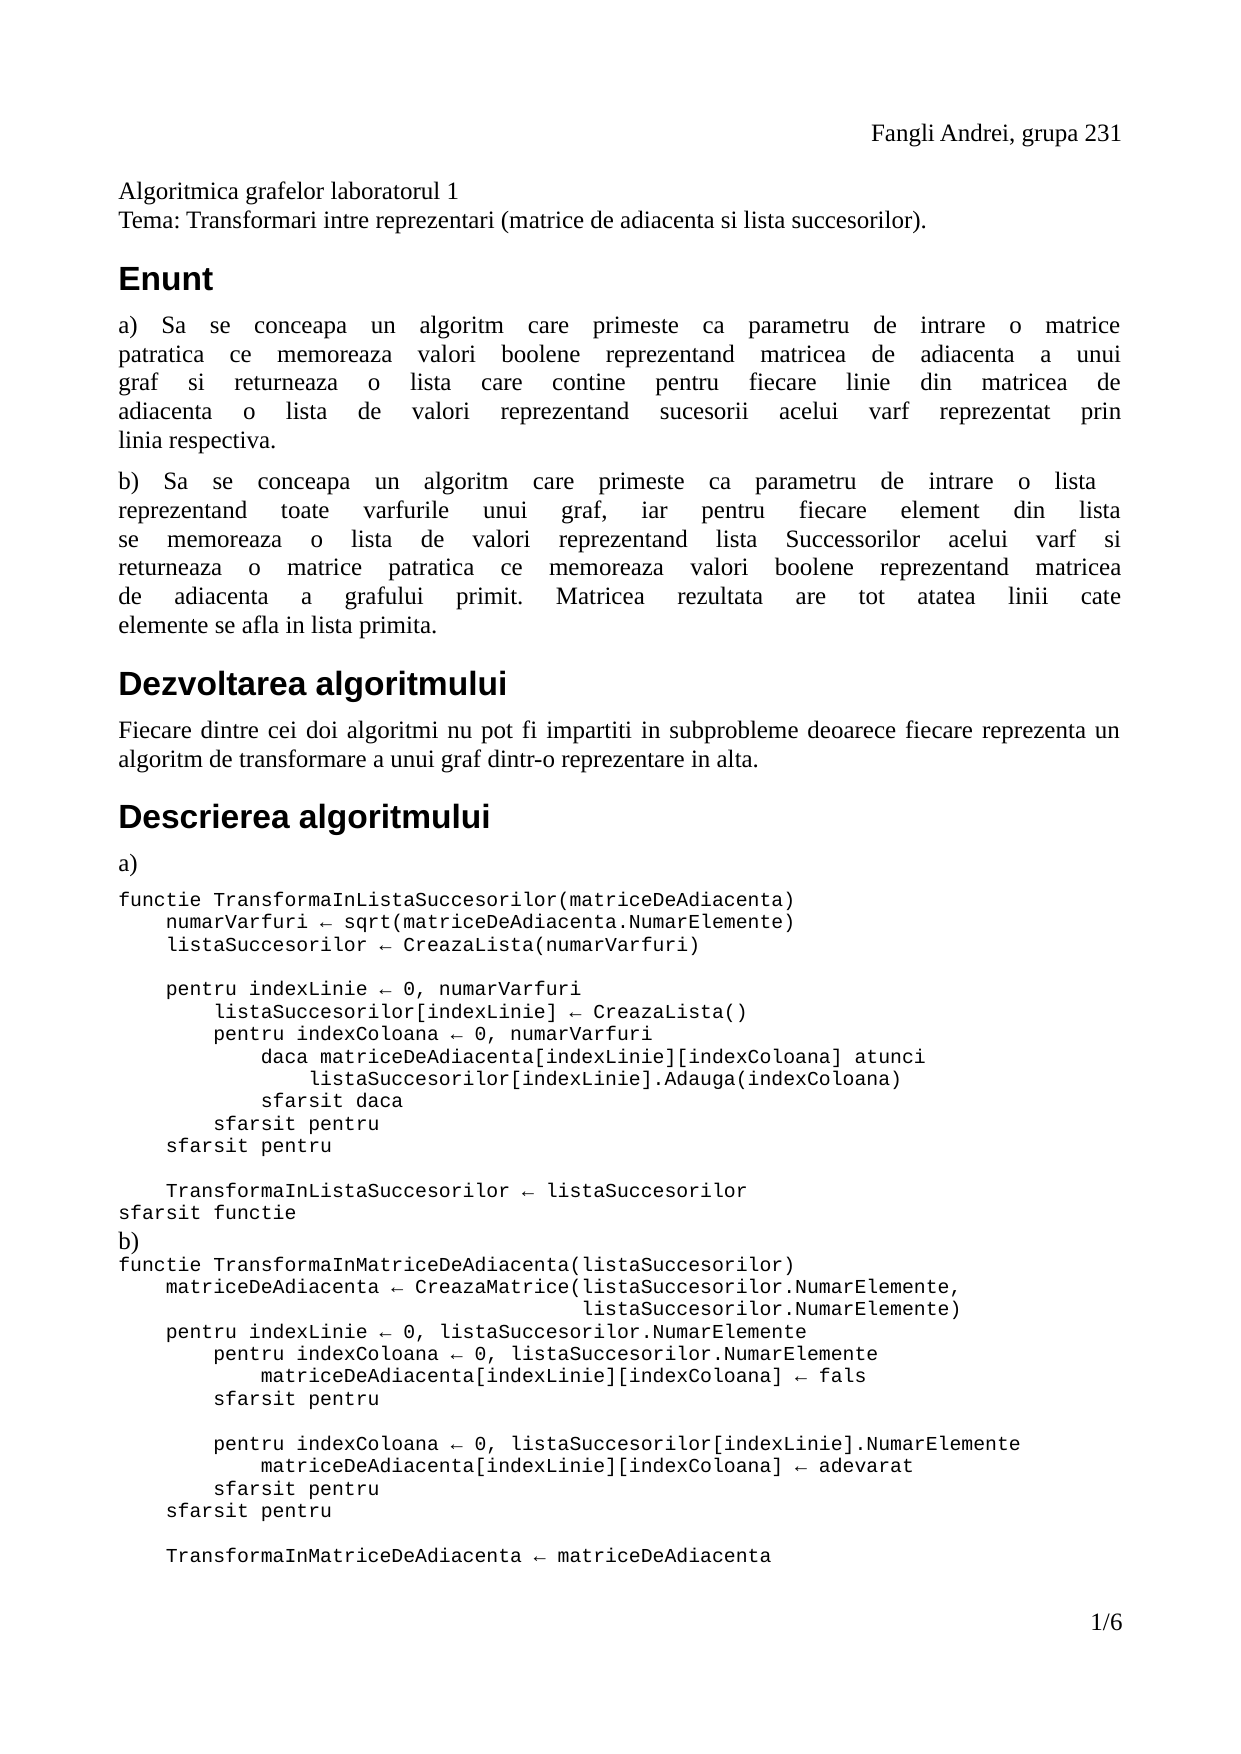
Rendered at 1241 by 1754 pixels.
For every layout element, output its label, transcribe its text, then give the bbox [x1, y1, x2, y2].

text TransformaInMatriceDeAdiacenta ← matriceDeAdiacenta [118, 1546, 1122, 1568]
text matriceDeAdiacenta ← CreazaMatrice(listaSuccesorilor.NumarElemente, [118, 1277, 1122, 1299]
text Fiecare dintre cei doi algoritmi nu pot fi impartiti in subprobleme deoarece fiecare reprezenta un algoritm de transformare a unui graf dintr-o reprezentare in alta. [118, 715, 1122, 772]
text pentru indexColoana ← 0, listaSuccesorilor[indexLinie].NumarElemente [118, 1434, 1122, 1456]
text listaSuccesorilor[indexLinie].Adauga(indexColoana) [118, 1069, 1122, 1091]
text numarVarfuri ← sqrt(matriceDeAdiacenta.NumarElemente) [118, 912, 1122, 934]
text sfarsit pentru [118, 1501, 1122, 1523]
text sfarsit daca [118, 1091, 1122, 1114]
text a) Sa se conceapa un algoritm care primeste ca parametru de intrare o matrice patratica ce memoreaza valori boolene reprezentand matricea de adiacenta a unui graf si returneaza o lista care contine pentru fiecare linie din matricea de adiacenta o lista de valori reprezentand sucesorii acelui varf reprezentat prin linia respectiva. [118, 310, 1122, 454]
subtitle Dezvoltarea algoritmului [118, 664, 1122, 702]
text Algoritmica grafelor laboratorul 1 [118, 176, 1122, 205]
text pentru indexLinie ← 0, numarVarfuri [118, 979, 1122, 1002]
text functie TransformaInListaSuccesorilor(matriceDeAdiacenta) [118, 890, 1122, 912]
subtitle Enunt [118, 259, 1122, 297]
text sfarsit pentru [118, 1389, 1122, 1411]
text sfarsit pentru [118, 1478, 1122, 1501]
text pentru indexColoana ← 0, numarVarfuri [118, 1024, 1122, 1047]
text pentru indexLinie ← 0, listaSuccesorilor.NumarElemente [118, 1322, 1122, 1344]
text Tema: Transformari intre reprezentari (matrice de adiacenta si lista succesorilor). [118, 205, 1122, 234]
text listaSuccesorilor.NumarElemente) [118, 1299, 1122, 1322]
text daca matriceDeAdiacenta[indexLinie][indexColoana] atunci [118, 1047, 1122, 1069]
text functie TransformaInMatriceDeAdiacenta(listaSuccesorilor) [118, 1254, 1122, 1277]
text b) [118, 1226, 1122, 1254]
text listaSuccesorilor ← CreazaLista(numarVarfuri) [118, 934, 1122, 957]
text matriceDeAdiacenta[indexLinie][indexColoana] ← fals [118, 1366, 1122, 1389]
text sfarsit pentru [118, 1114, 1122, 1136]
text a) [118, 848, 1122, 877]
subtitle Descrierea algoritmului [118, 797, 1122, 836]
text b) Sa se conceapa un algoritm care primeste ca parametru de intrare o lista reprezentand toate varfurile unui graf, iar pentru fiecare element din lista se memoreaza o lista de valori reprezentand lista Successorilor acelui varf si returneaza o matrice patratica ce memoreaza valori boolene reprezentand matricea de adiacenta a grafului primit. Matricea rezultata are tot atatea linii cate elemente se afla in lista primita. [118, 466, 1122, 639]
text sfarsit functie [118, 1203, 1122, 1226]
text matriceDeAdiacenta[indexLinie][indexColoana] ← adevarat [118, 1456, 1122, 1478]
text TransformaInListaSuccesorilor ← listaSuccesorilor [118, 1181, 1122, 1203]
text listaSuccesorilor[indexLinie] ← CreazaLista() [118, 1002, 1122, 1024]
text pentru indexColoana ← 0, listaSuccesorilor.NumarElemente [118, 1344, 1122, 1366]
text sfarsit pentru [118, 1136, 1122, 1158]
